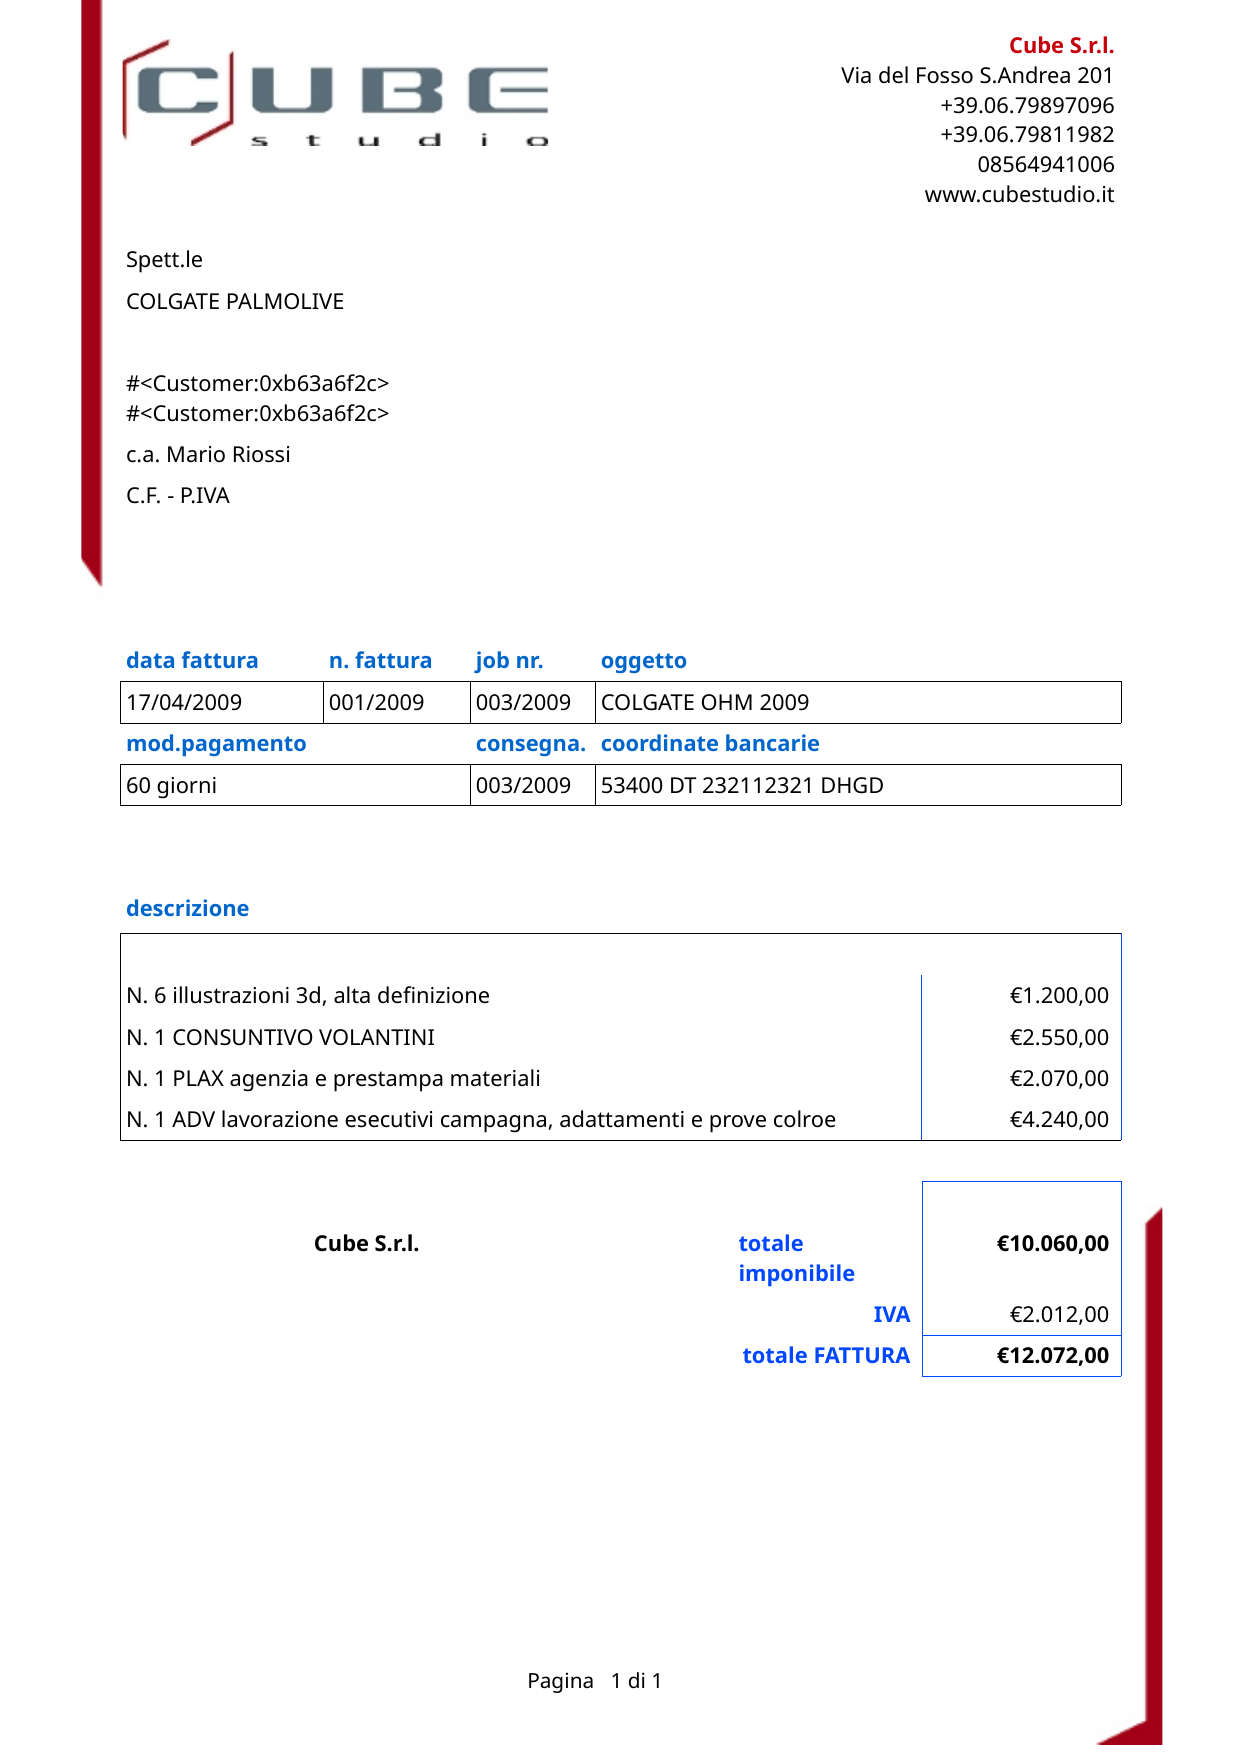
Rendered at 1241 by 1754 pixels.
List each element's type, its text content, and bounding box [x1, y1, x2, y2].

table_cell [120, 321, 595, 362]
table_cell COLGATE OHM 2009 [596, 682, 1121, 722]
table_header Spett.le [120, 239, 595, 280]
table_cell [637, 434, 654, 475]
table_cell €12.072,00 [923, 1336, 1095, 1376]
table_cell C.F. - P.IVA [120, 475, 921, 516]
table_cell [323, 516, 470, 557]
picture [1095, 1202, 1163, 1745]
picture [122, 39, 549, 146]
table_cell [637, 557, 654, 598]
table_header [637, 239, 654, 280]
table_header [337, 1181, 453, 1222]
table_cell [120, 599, 323, 640]
table_header [923, 1182, 1121, 1222]
table_cell €2.012,00 [923, 1294, 1095, 1335]
table_cell [119, 1335, 337, 1376]
table_cell [470, 516, 595, 557]
table_cell [120, 846, 921, 888]
table_cell [654, 434, 1121, 475]
table_cell [921, 557, 1121, 598]
table_header [121, 934, 1121, 975]
table_cell [654, 599, 921, 640]
table_cell N. 1 ADV lavorazione esecutivi campagna, adattamenti e prove colroe [121, 1099, 921, 1140]
table_header [595, 239, 637, 280]
table_cell [323, 599, 470, 640]
table_cell [337, 1335, 453, 1376]
table_cell [470, 557, 595, 598]
table_cell COLGATE PALMOLIVE [120, 280, 595, 321]
table_cell descrizione [120, 888, 921, 933]
table_cell [595, 321, 637, 362]
table_cell [921, 475, 1121, 516]
table_header [119, 1181, 337, 1222]
table_cell [921, 280, 1121, 321]
table_cell [637, 321, 654, 362]
table_cell [120, 557, 323, 598]
table_cell [921, 806, 1121, 846]
table_cell [637, 280, 654, 321]
table_cell [470, 599, 595, 640]
table_cell 53400 DT 232112321 DHGD [596, 765, 1121, 805]
table_cell IVA [733, 1294, 922, 1335]
table_cell job nr. [470, 640, 595, 681]
table_cell €10.060,00 [923, 1223, 1095, 1293]
table_cell €2.070,00 [922, 1057, 1121, 1098]
table_cell [120, 806, 921, 846]
table_cell [337, 1294, 453, 1335]
table_cell n. fattura [323, 640, 470, 681]
table_cell mod.pagamento [120, 724, 470, 764]
table_cell 003/2009 [471, 765, 595, 805]
table_header [620, 1181, 733, 1222]
table_cell N. 6 illustrazioni 3d, alta definizione [121, 975, 921, 1016]
table_cell [620, 1294, 733, 1335]
table_cell €2.550,00 [922, 1016, 1121, 1057]
table_cell 003/2009 [471, 682, 595, 722]
table_cell [637, 363, 654, 433]
table_header [921, 239, 1121, 280]
table_cell [921, 888, 1121, 933]
table_cell [654, 321, 1121, 362]
table_cell [654, 516, 1121, 557]
table_cell [595, 599, 637, 640]
table_cell [453, 1294, 620, 1335]
table_cell €1.200,00 [922, 975, 1121, 1016]
table_cell consegna. [470, 724, 595, 764]
table_cell [654, 557, 921, 598]
table_cell 17/04/2009 [121, 682, 323, 722]
table_header [733, 1181, 922, 1222]
table_cell Cube S.r.l. [119, 1223, 620, 1293]
table_cell [595, 516, 637, 557]
table_cell N. 1 PLAX agenzia e prestampa materiali [121, 1057, 921, 1098]
table_cell [620, 1335, 733, 1376]
table_cell 60 giorni [121, 765, 470, 805]
table_cell oggetto [595, 640, 1121, 681]
table_cell #<Customer:0xb63a6f2c> #<Customer:0xb63a6f2c> [120, 363, 637, 433]
table_cell c.a. Mario Riossi [120, 434, 637, 475]
table_cell [323, 557, 470, 598]
table_cell €4.240,00 [922, 1099, 1121, 1140]
table_cell totale FATTURA [733, 1335, 922, 1376]
table_cell [921, 846, 1121, 888]
table_cell [595, 280, 637, 321]
table_cell [654, 363, 1121, 433]
table_header [453, 1181, 620, 1222]
table_header [654, 239, 921, 280]
table_cell coordinate bancarie [595, 724, 1121, 764]
picture [1095, 1202, 1121, 1335]
table_cell data fattura [120, 640, 323, 681]
picture [81, 0, 107, 599]
table_cell [921, 599, 1121, 640]
table_cell [453, 1335, 620, 1376]
table_cell totale imponibile [733, 1223, 922, 1293]
table_cell [119, 1294, 337, 1335]
table_cell [595, 557, 637, 598]
table_cell [120, 1141, 1121, 1181]
table_cell N. 1 CONSUNTIVO VOLANTINI [121, 1016, 921, 1057]
table_cell [620, 1223, 733, 1293]
table_cell [120, 516, 323, 557]
table_cell [654, 280, 921, 321]
table_cell [637, 516, 654, 557]
table_cell 001/2009 [324, 682, 470, 722]
table_cell [637, 599, 654, 640]
